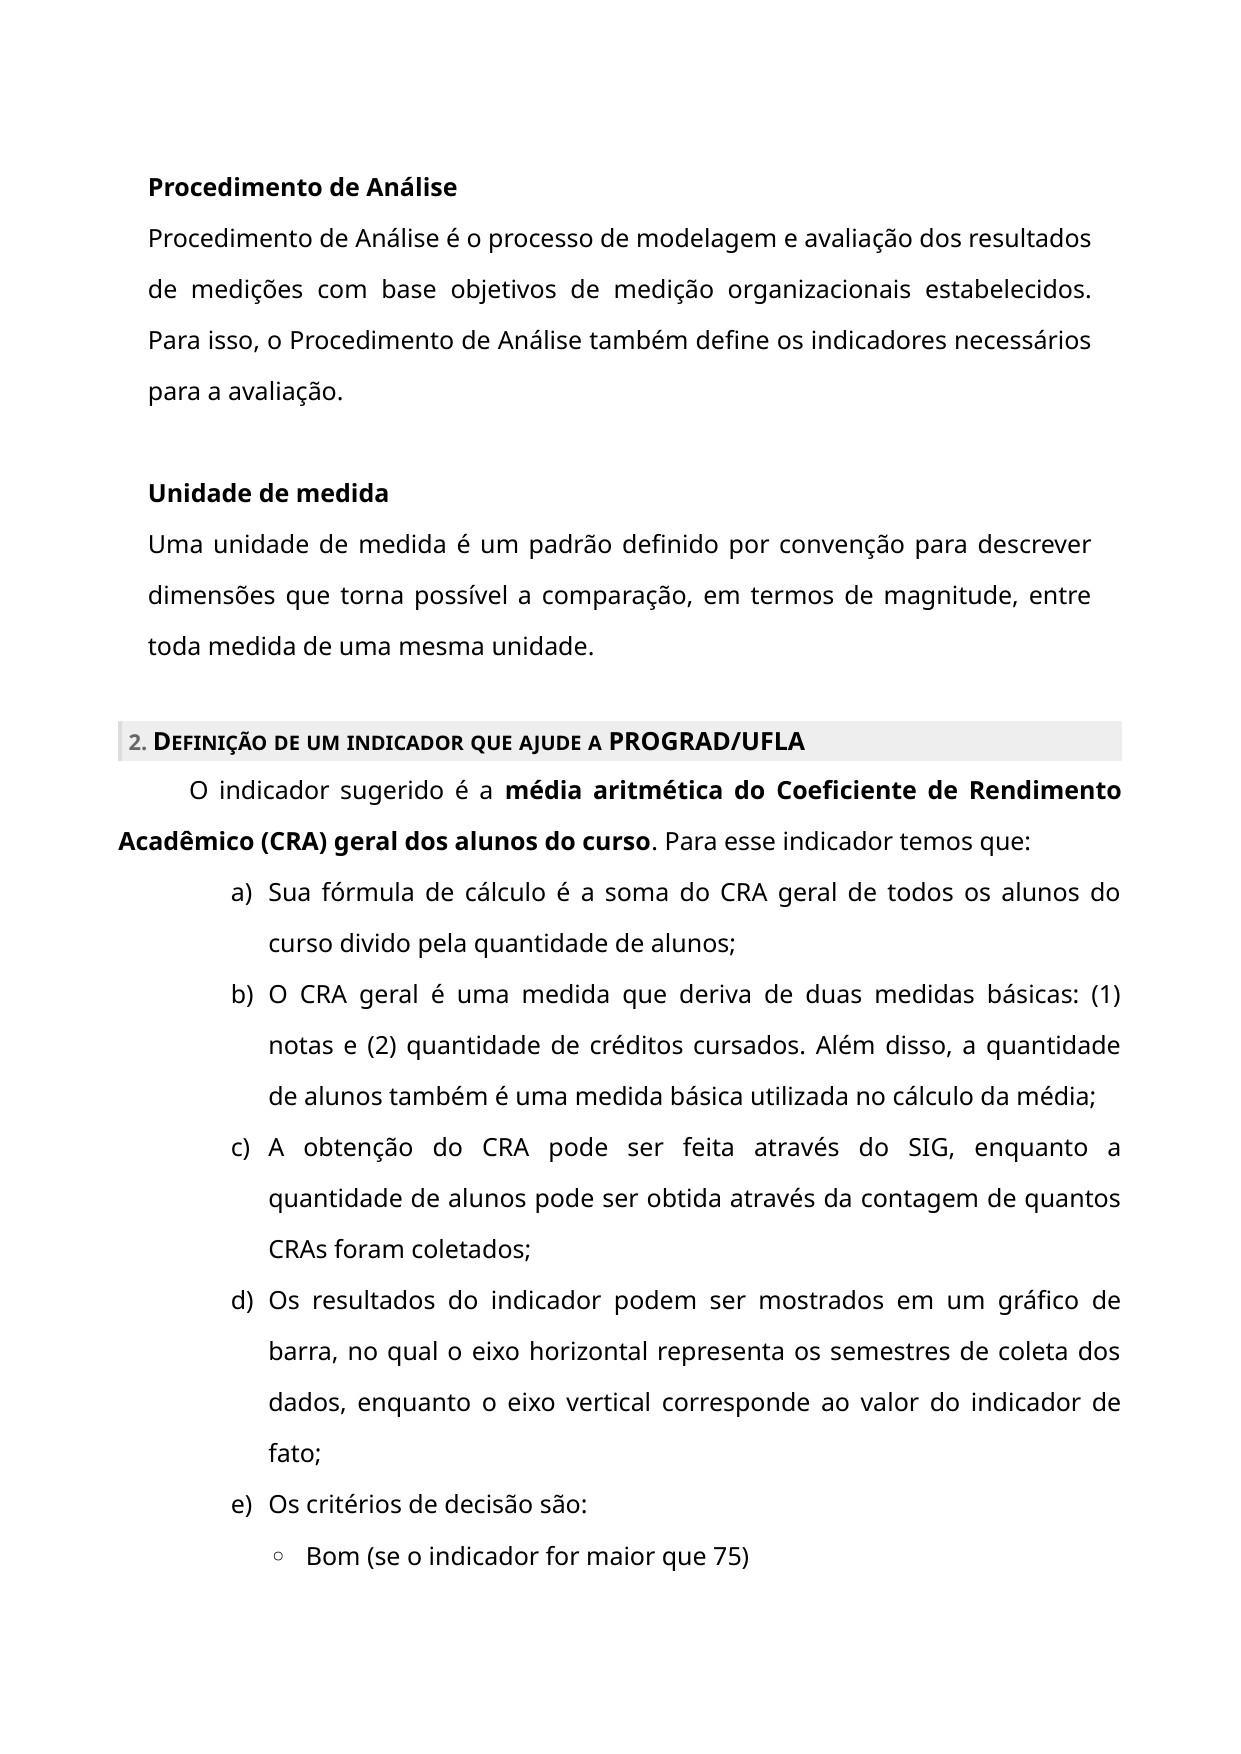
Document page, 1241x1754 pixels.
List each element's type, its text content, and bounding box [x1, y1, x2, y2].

text Procedimento de Análise [148, 169, 1122, 203]
text O indicador sugerido é a média aritmética do Coeficiente de Rendimento Acadêmico (CRA) geral dos alunos do curso. Para esse indicador temos que: [118, 773, 1122, 858]
text Uma unidade de medida é um padrão definido por convenção para descrever dimensões que torna possível a comparação, em termos de magnitude, entre toda medida de uma mesma unidade. [148, 526, 1093, 663]
text Unidade de medida [148, 475, 1122, 509]
list Os resultados do indicador podem ser mostrados em um gráfico de barra, no qual o eixo horizontal representa os semestres de coleta dos dados, enquanto o eixo vertical corresponde ao valor do indicador de fato; [231, 1283, 1122, 1470]
list A obtenção do CRA pode ser feita através do SIG, enquanto a quantidade de alunos pode ser obtida através da contagem de quantos CRAs foram coletados; [231, 1130, 1122, 1266]
list Bom (se o indicador for maior que 75) [268, 1538, 1122, 1572]
text Procedimento de Análise é o processo de modelagem e avaliação dos resultados de medições com base objetivos de medição organizacionais estabelecidos. Para isso, o Procedimento de Análise também define os indicadores necessários para a avaliação. [148, 220, 1093, 407]
list Os critérios de decisão são: [231, 1487, 1122, 1521]
text 2. Definição de um indicador que ajude a PROGRAD/UFLA [122, 721, 1122, 761]
list O CRA geral é uma medida que deriva de duas medidas básicas: (1) notas e (2) quantidade de créditos cursados. Além disso, a quantidade de alunos também é uma medida básica utilizada no cálculo da média; [231, 977, 1122, 1113]
list Sua fórmula de cálculo é a soma do CRA geral de todos os alunos do curso divido pela quantidade de alunos; [231, 875, 1122, 960]
